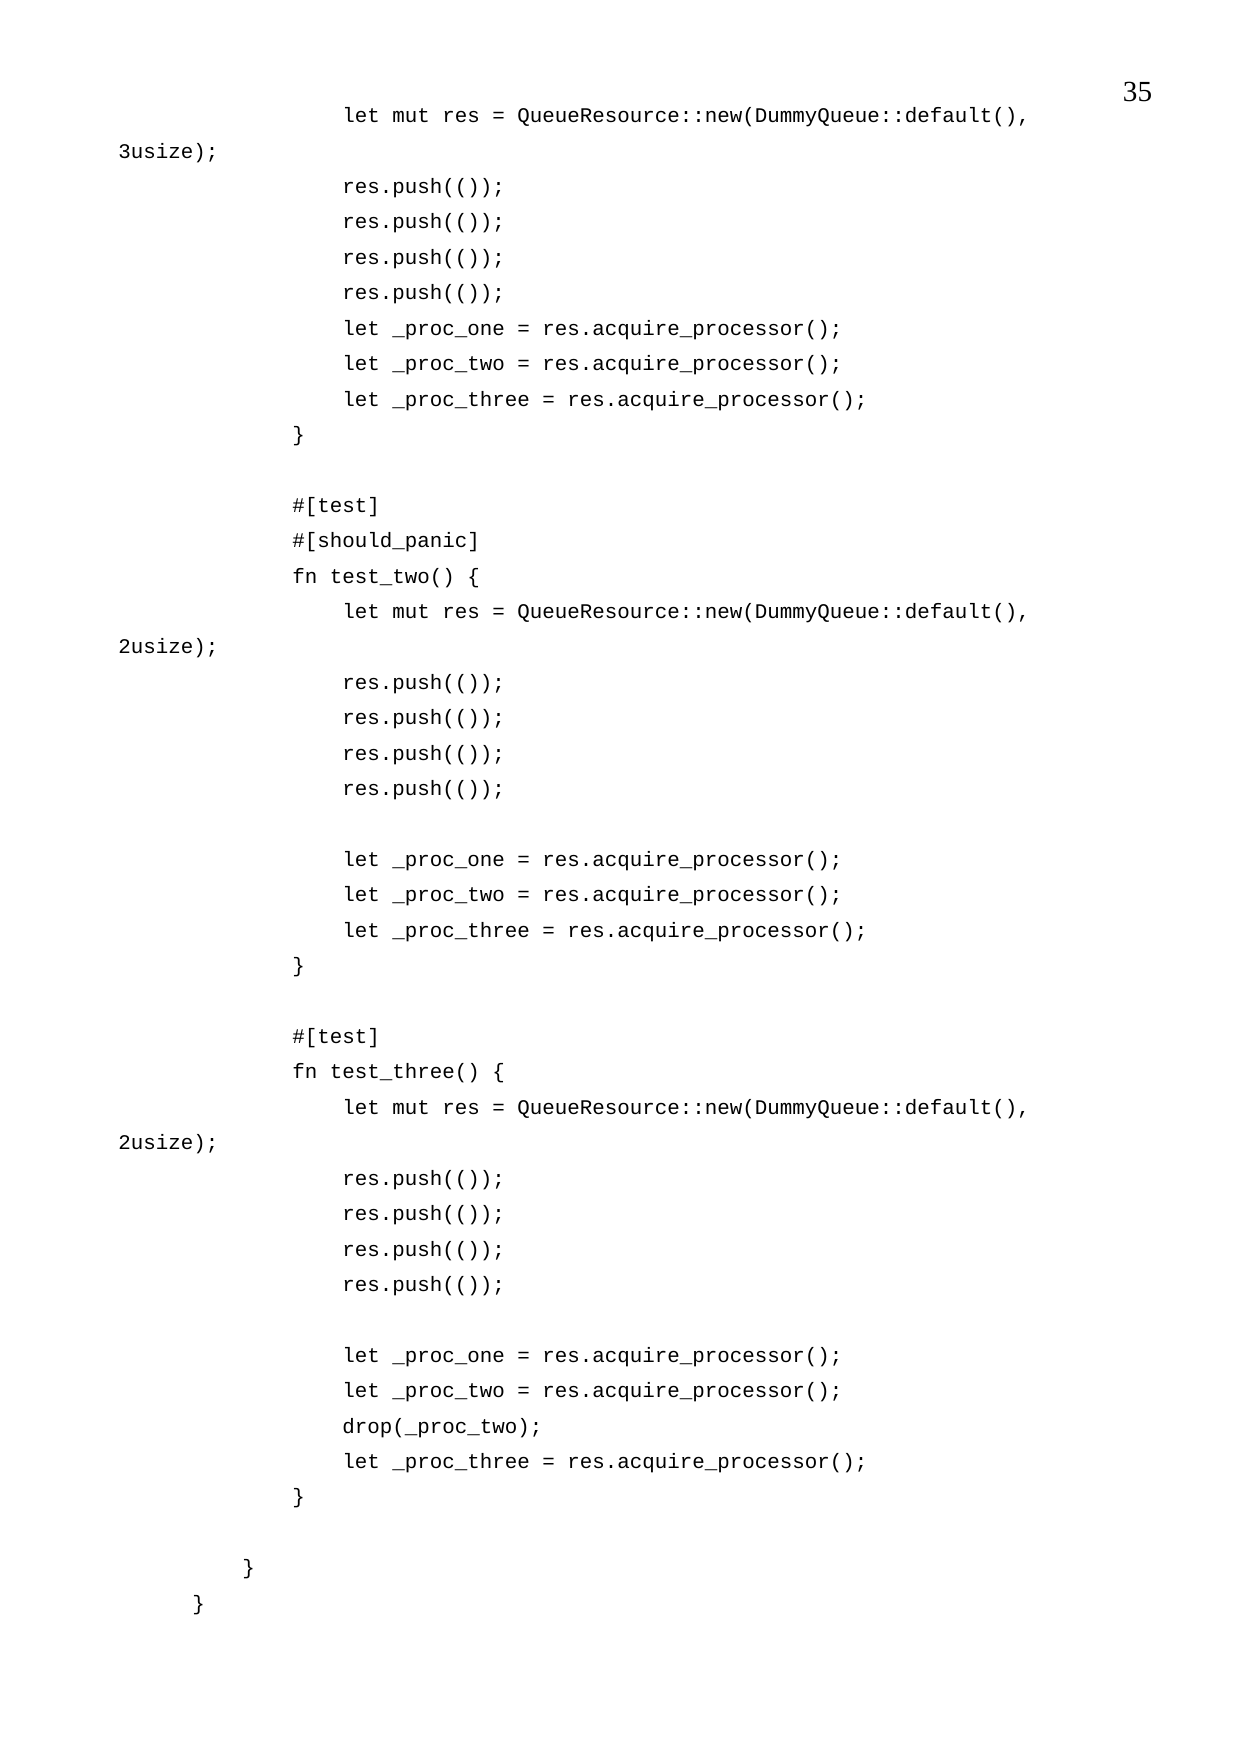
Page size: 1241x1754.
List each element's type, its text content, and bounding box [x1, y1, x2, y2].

text let _proc_one = res.acquire_processor(); [118, 849, 1122, 873]
text res.push(()); [118, 1274, 1122, 1298]
text } [118, 1593, 1122, 1616]
text fn test_two() { [118, 566, 1122, 589]
text let _proc_three = res.acquire_processor(); [118, 388, 1122, 412]
text let _proc_one = res.acquire_processor(); [118, 318, 1122, 341]
text let mut res = QueueResource::new(DummyQueue::default(), 3usize); [118, 105, 1122, 164]
text res.push(()); [118, 778, 1122, 802]
text } [118, 424, 1122, 448]
text res.push(()); [118, 672, 1122, 696]
text } [118, 1486, 1122, 1510]
text let _proc_three = res.acquire_processor(); [118, 1451, 1122, 1475]
text #[test] [118, 495, 1122, 518]
text res.push(()); [118, 176, 1122, 200]
text } [118, 955, 1122, 979]
text let _proc_two = res.acquire_processor(); [118, 884, 1122, 908]
text res.push(()); [118, 1203, 1122, 1227]
text res.push(()); [118, 1238, 1122, 1262]
text res.push(()); [118, 743, 1122, 766]
text res.push(()); [118, 211, 1122, 235]
text res.push(()); [118, 247, 1122, 271]
text let mut res = QueueResource::new(DummyQueue::default(), 2usize); [118, 601, 1122, 660]
text #[test] [118, 1026, 1122, 1050]
text res.push(()); [118, 707, 1122, 731]
text let _proc_three = res.acquire_processor(); [118, 920, 1122, 943]
text let _proc_two = res.acquire_processor(); [118, 353, 1122, 377]
text drop(_proc_two); [118, 1416, 1122, 1439]
text res.push(()); [118, 282, 1122, 306]
text #[should_panic] [118, 530, 1122, 554]
text res.push(()); [118, 1168, 1122, 1191]
text } [118, 1557, 1122, 1581]
text let _proc_one = res.acquire_processor(); [118, 1345, 1122, 1368]
text let mut res = QueueResource::new(DummyQueue::default(), 2usize); [118, 1097, 1122, 1156]
text fn test_three() { [118, 1061, 1122, 1085]
text let _proc_two = res.acquire_processor(); [118, 1380, 1122, 1404]
